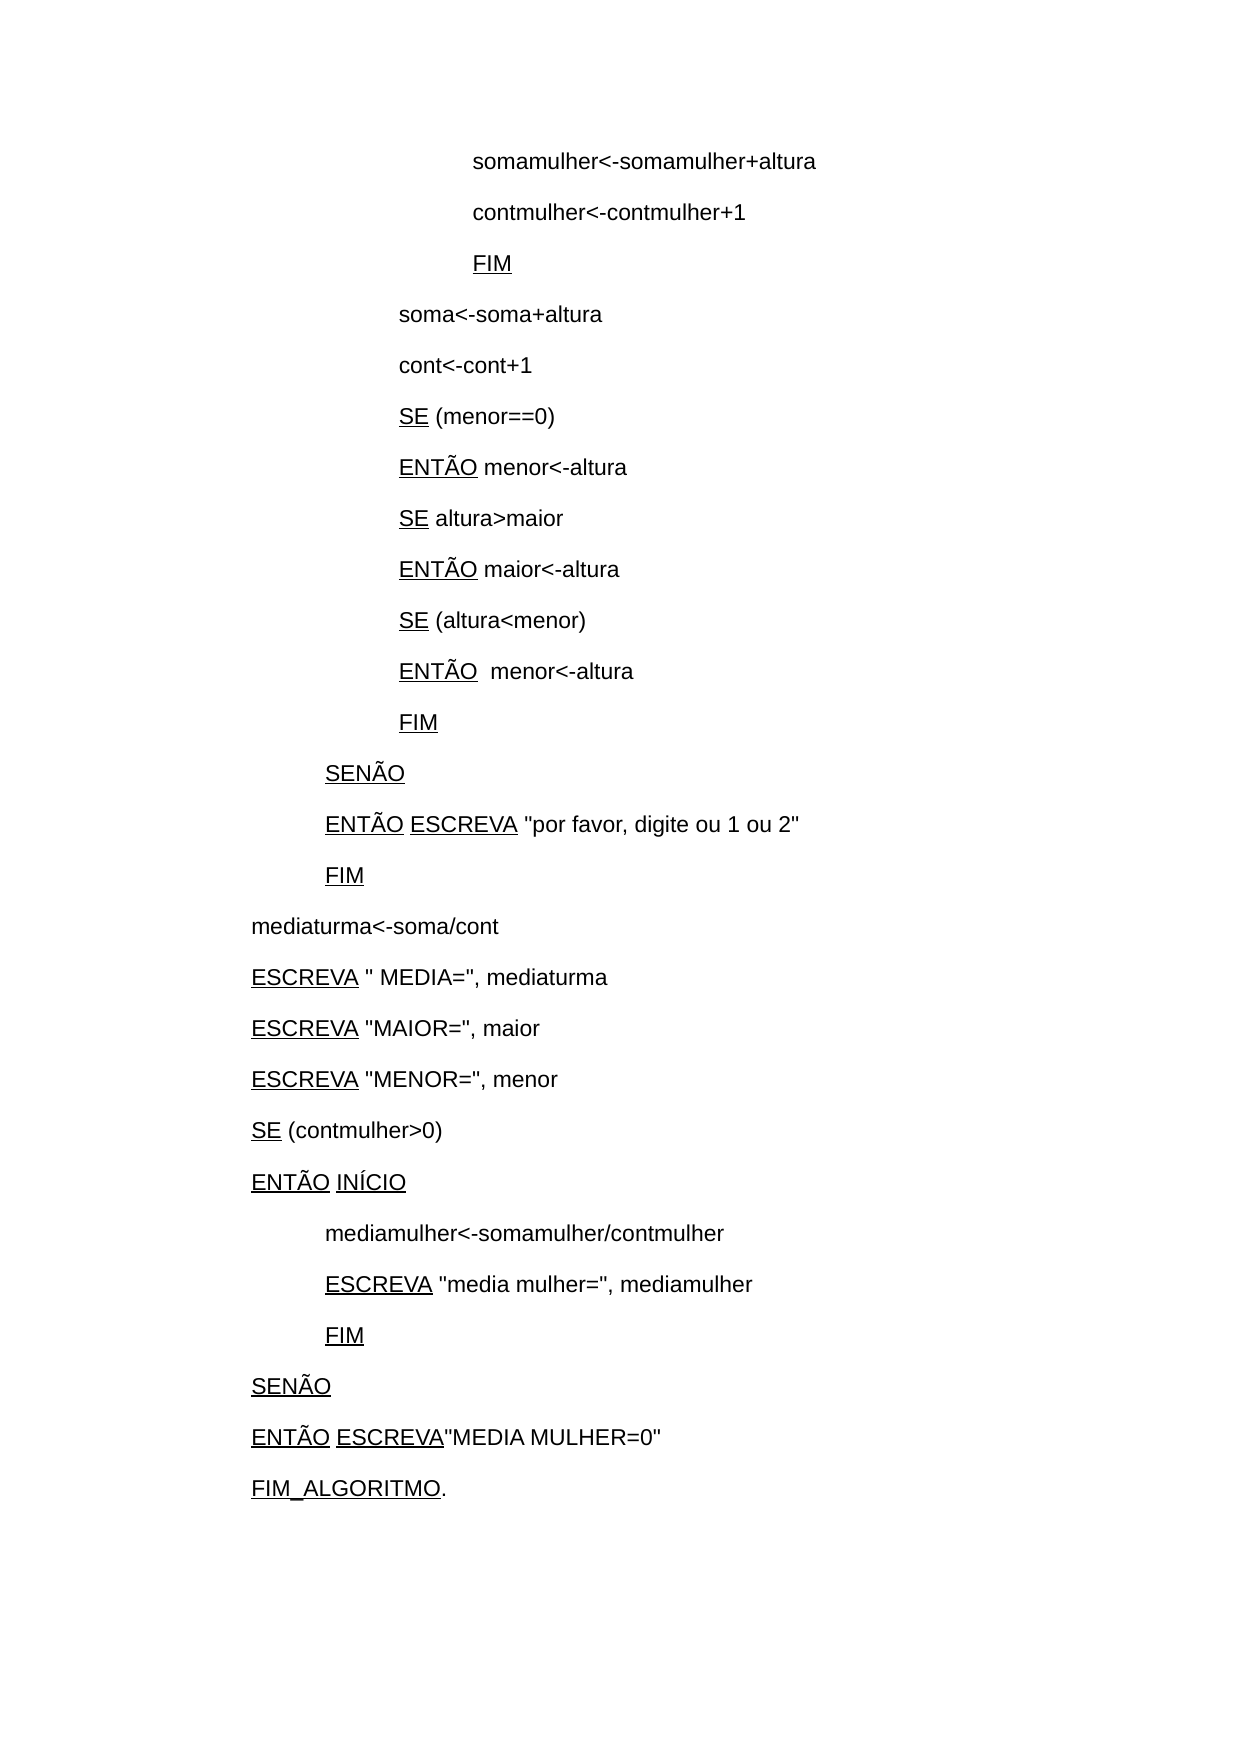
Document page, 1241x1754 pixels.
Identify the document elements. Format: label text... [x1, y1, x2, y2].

text ENTÃO menor<-altura [177, 658, 1063, 684]
text ENTÃO maior<-altura [177, 556, 1063, 582]
text mediaturma<-soma/cont [177, 913, 1063, 939]
text somamulher<-somamulher+altura [177, 148, 1063, 174]
text ESCREVA "MAIOR=", maior [177, 1015, 1063, 1042]
text SENÃO [177, 1373, 1063, 1399]
text FIM_ALGORITMO. [177, 1475, 1063, 1501]
text SE (contmulher>0) [177, 1117, 1063, 1144]
text cont<-cont+1 [177, 352, 1063, 378]
text FIM [177, 250, 1063, 276]
text mediamulher<-somamulher/contmulher [177, 1219, 1063, 1246]
text ESCREVA " MEDIA=", mediaturma [177, 964, 1063, 991]
text contmulher<-contmulher+1 [177, 199, 1063, 225]
text SE (menor==0) [177, 403, 1063, 429]
text ESCREVA "MENOR=", menor [177, 1066, 1063, 1093]
text FIM [177, 1322, 1063, 1348]
text ENTÃO INÍCIO [177, 1168, 1063, 1195]
text ENTÃO ESCREVA"MEDIA MULHER=0" [177, 1424, 1063, 1450]
text ESCREVA "media mulher=", mediamulher [177, 1271, 1063, 1297]
text SE (altura<menor) [177, 607, 1063, 633]
text ENTÃO ESCREVA "por favor, digite ou 1 ou 2" [177, 811, 1063, 837]
text SENÃO [177, 760, 1063, 786]
text FIM [177, 709, 1063, 735]
text soma<-soma+altura [177, 301, 1063, 327]
text ENTÃO menor<-altura [177, 454, 1063, 480]
text FIM [177, 862, 1063, 888]
text SE altura>maior [177, 505, 1063, 531]
